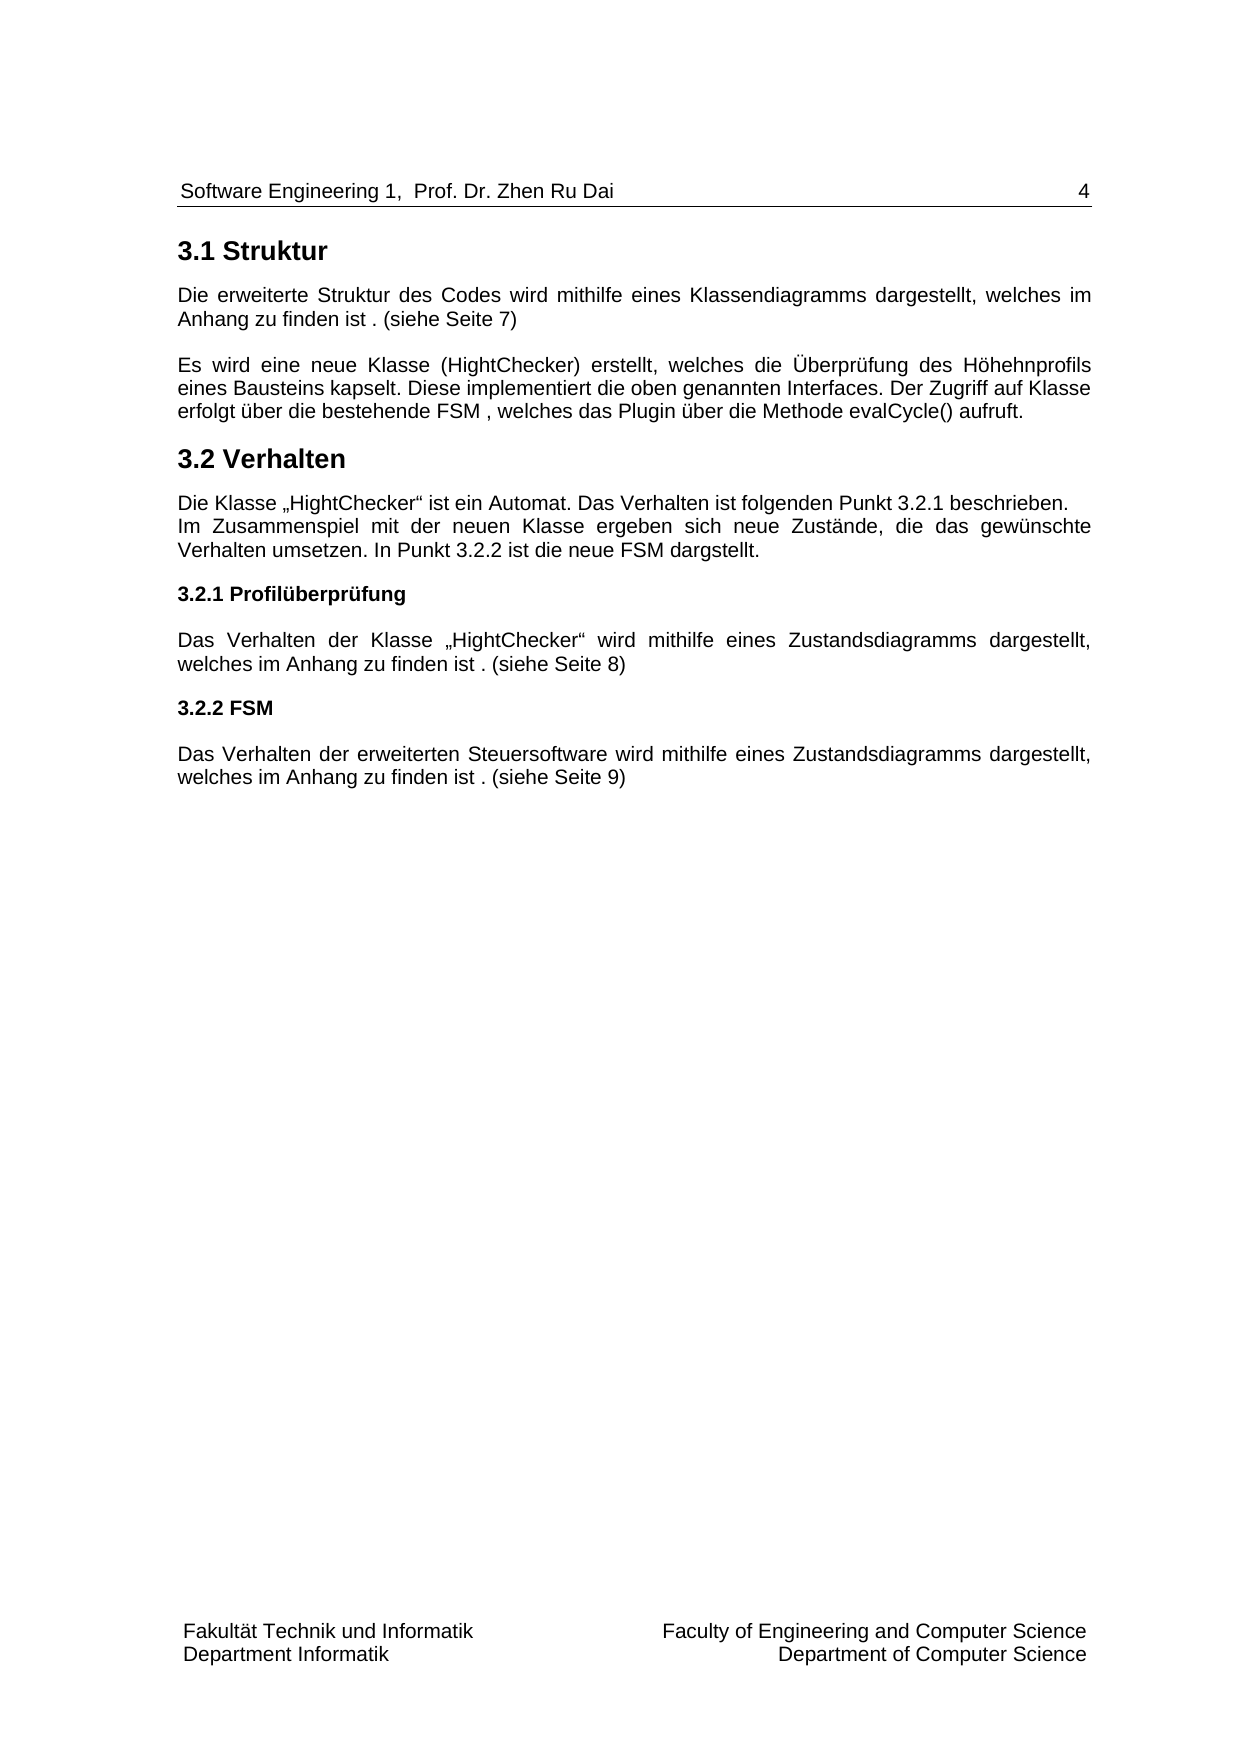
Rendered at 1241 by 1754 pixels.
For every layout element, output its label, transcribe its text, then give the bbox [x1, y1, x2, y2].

subtitle 3.2.1 Profilüberprüfung [177, 582, 1092, 606]
text Im Zusammenspiel mit der neuen Klasse ergeben sich neue Zustände, die das gewünschte Verhalten umsetzen. In Punkt 3.2.2 ist die neue FSM dargstellt. [177, 515, 1092, 562]
text Es wird eine neue Klasse (HightChecker) erstellt, welches die Überprüfung des Höhehnprofils eines Bausteins kapselt. Diese implementiert die oben genannten Interfaces. Der Zugriff auf Klasse erfolgt über die bestehende FSM , welches das Plugin über die Methode evalCycle() aufruft. [177, 353, 1092, 423]
text Das Verhalten der erweiterten Steuersoftware wird mithilfe eines Zustandsdiagramms dargestellt, welches im Anhang zu finden ist . (siehe Seite 9) [177, 743, 1092, 789]
subtitle 3.2.2 FSM [177, 696, 1092, 719]
text Das Verhalten der Klasse „HightChecker“ wird mithilfe eines Zustandsdiagramms dargestellt, welches im Anhang zu finden ist . (siehe Seite 8) [177, 629, 1092, 675]
subtitle 3.1 Struktur [177, 236, 1092, 266]
subtitle 3.2 Verhalten [177, 444, 1092, 474]
text Die erweiterte Struktur des Codes wird mithilfe eines Klassendiagramms dargestellt, welches im Anhang zu finden ist . (siehe Seite 7) [177, 284, 1092, 330]
text Die Klasse „HightChecker“ ist ein Automat. Das Verhalten ist folgenden Punkt 3.2.1 beschrieben. [177, 492, 1092, 515]
